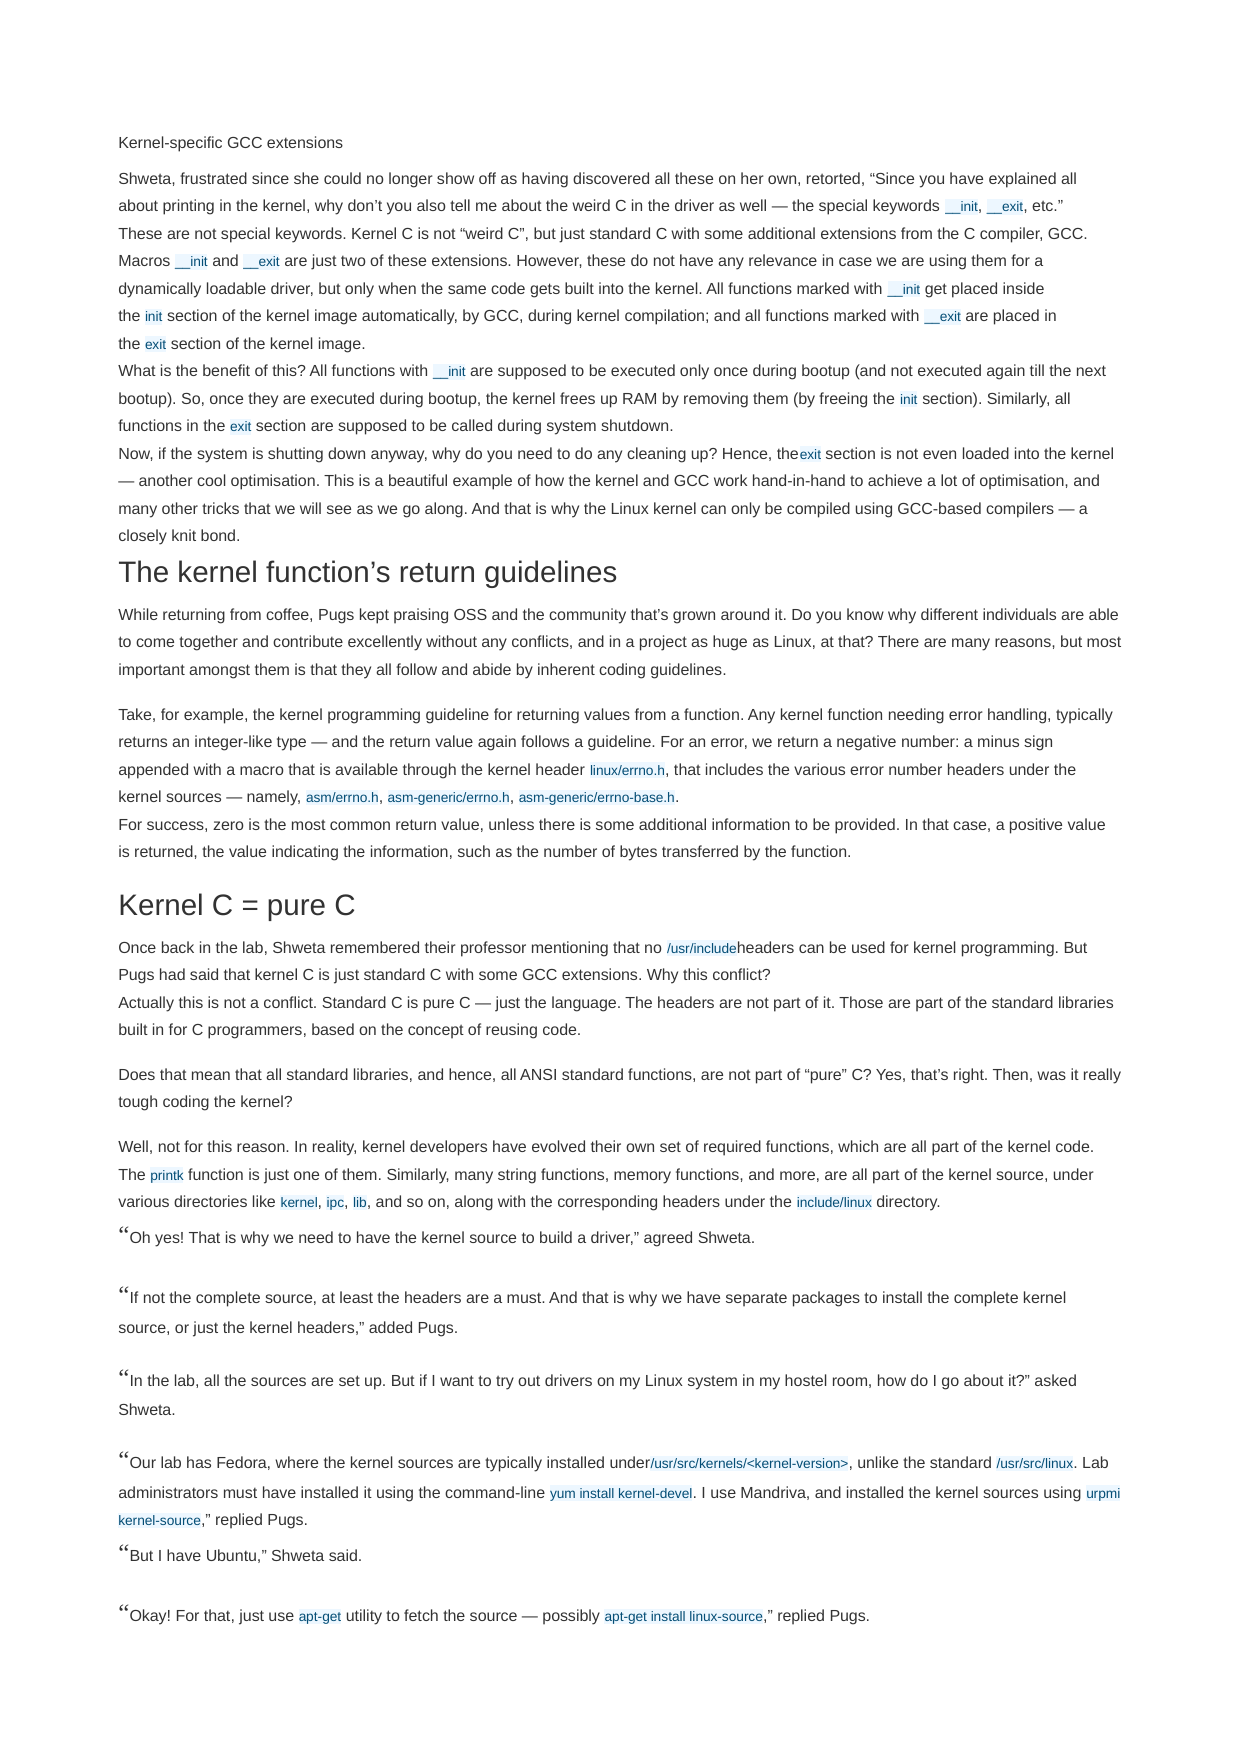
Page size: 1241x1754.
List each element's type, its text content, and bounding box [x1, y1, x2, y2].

subtitle Kernel C = pure C [118, 887, 1122, 921]
text “Our lab has Fedora, where the kernel sources are typically installed under/usr/src/kernels/<kernel-version>, unlike the standard /usr/src/linux. Lab administrators must have installed it using the command-line yum install kernel-devel. I use Mandriva, and installed the kernel sources using urpmi kernel-source,” replied Pugs. [118, 1445, 1122, 1529]
subtitle Kernel-specific GCC extensions [118, 118, 1122, 152]
text Take, for example, the kernel programming guideline for returning values from a function. Any kernel function needing error handling, typically returns an integer-like type — and the return value again follows a guideline. For an error, we return a negative number: a minus sign appended with a macro that is available through the kernel header linux/errno.h, that includes the various error number headers under the kernel sources — namely, asm/errno.h, asm-generic/errno.h, asm-generic/errno-base.h. [118, 705, 1122, 806]
text “But I have Ubuntu,” Shweta said. [118, 1538, 1122, 1567]
text Shweta, frustrated since she could no longer show off as having discovered all these on her own, retorted, “Since you have explained all about printing in the kernel, why don’t you also tell me about the weird C in the driver as well — the special keywords __init, __exit, etc.” [118, 169, 1122, 215]
text “In the lab, all the sources are set up. But if I want to try out drivers on my Linux system in my hostel room, how do I go about it?” asked Shweta. [118, 1363, 1122, 1419]
text “Okay! For that, just use apt-get utility to fetch the source — possibly apt-get install linux-source,” replied Pugs. [118, 1598, 1122, 1627]
text These are not special keywords. Kernel C is not “weird C”, but just standard C with some additional extensions from the C compiler, GCC. Macros __init and __exit are just two of these extensions. However, these do not have any relevance in case we are using them for a dynamically loadable driver, but only when the same code gets built into the kernel. All functions marked with __init get placed inside the init section of the kernel image automatically, by GCC, during kernel compilation; and all functions marked with __exit are placed in the exit section of the kernel image. [118, 224, 1122, 353]
text “Oh yes! That is why we need to have the kernel source to build a driver,” agreed Shweta. [118, 1220, 1122, 1249]
text Does that mean that all standard libraries, and hence, all ANSI standard functions, are not part of “pure” C? Yes, that’s right. Then, was it really tough coding the kernel? [118, 1065, 1122, 1111]
text What is the benefit of this? All functions with __init are supposed to be executed only once during bootup (and not executed again till the next bootup). So, once they are executed during bootup, the kernel frees up RAM by removing them (by freeing the init section). Similarly, all functions in the exit section are supposed to be called during system shutdown. [118, 362, 1122, 435]
text While returning from coffee, Pugs kept praising OSS and the community that’s grown around it. Do you know why different individuals are able to come together and contribute excellently without any conflicts, and in a project as huge as Linux, at that? There are many reasons, but most important amongst them is that they all follow and abide by inherent coding guidelines. [118, 605, 1122, 679]
text “If not the complete source, at least the headers are a must. And that is why we have separate packages to install the complete kernel source, or just the kernel headers,” added Pugs. [118, 1280, 1122, 1336]
text Actually this is not a conflict. Standard C is pure C — just the language. The headers are not part of it. Those are part of the standard libraries built in for C programmers, based on the concept of reusing code. [118, 993, 1122, 1039]
text Now, if the system is shutting down anyway, why do you need to do any cleaning up? Hence, theexit section is not even loaded into the kernel — another cool optimisation. This is a beautiful example of how the kernel and GCC work hand-in-hand to achieve a lot of optimisation, and many other tricks that we will see as we go along. And that is why the Linux kernel can only be compiled using GCC-based compilers — a closely knit bond. [118, 444, 1122, 545]
text Well, not for this reason. In reality, kernel developers have evolved their own set of required functions, which are all part of the kernel code. The printk function is just one of them. Similarly, many string functions, memory functions, and more, are all part of the kernel source, under various directories like kernel, ipc, lib, and so on, along with the corresponding headers under the include/linux directory. [118, 1137, 1122, 1211]
text Once back in the lab, Shweta remembered their professor mentioning that no /usr/includeheaders can be used for kernel programming. But Pugs had said that kernel C is just standard C with some GCC extensions. Why this conflict? [118, 938, 1122, 984]
subtitle The kernel function’s return guidelines [118, 554, 1122, 588]
text For success, zero is the most common return value, unless there is some additional information to be provided. In that case, a positive value is returned, the value indicating the information, such as the number of bytes transferred by the function. [118, 815, 1122, 861]
